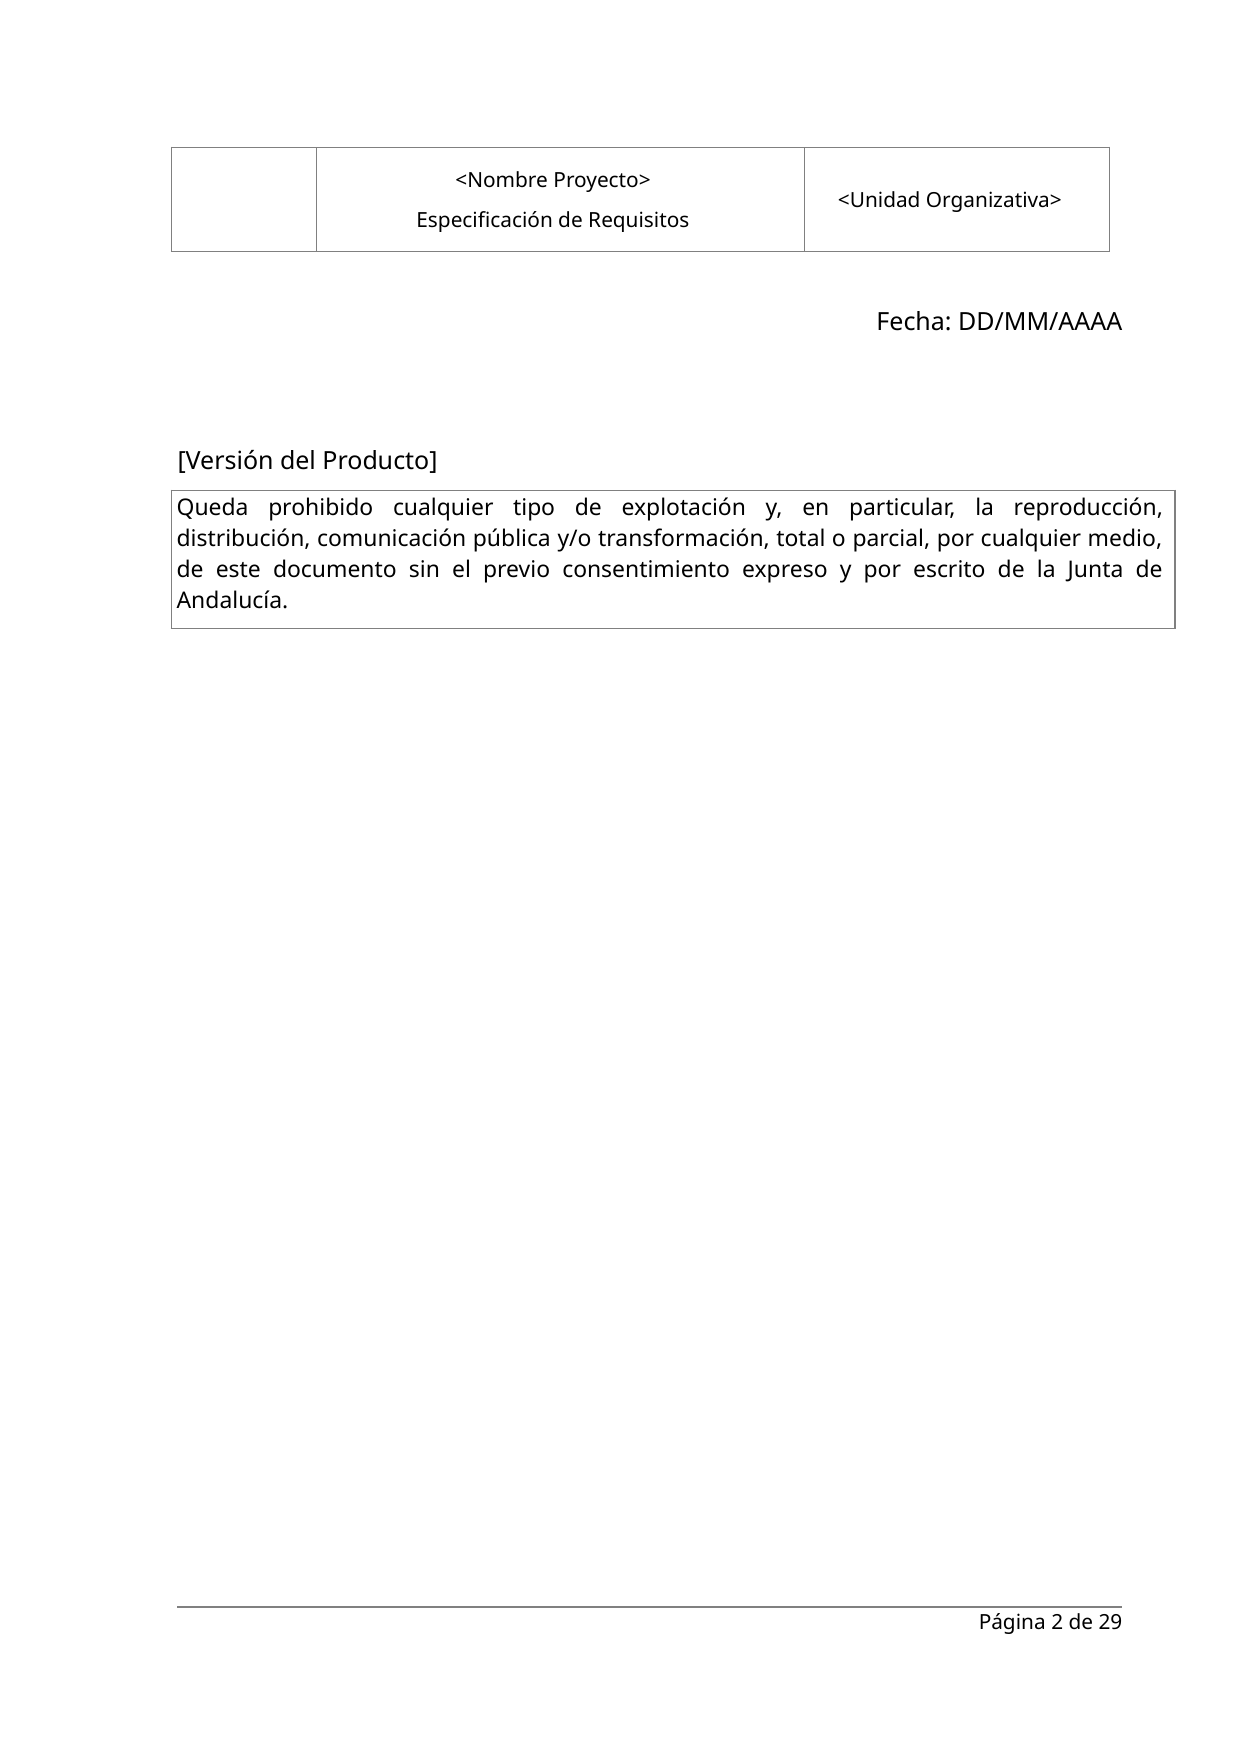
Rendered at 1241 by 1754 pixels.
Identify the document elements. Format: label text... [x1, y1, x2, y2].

text [Versión del Producto] [177, 443, 1122, 477]
table_header Queda prohibido cualquier tipo de explotación y, en particular, la reproducción, distribución, comunicación pública y/o transformación, total o parcial, por cualquier medio, de este documento sin el previo consentimiento expreso y por escrito de la Junta de Andalucía. [172, 491, 1174, 628]
text Fecha: DD/MM/AAAA [177, 303, 1122, 337]
